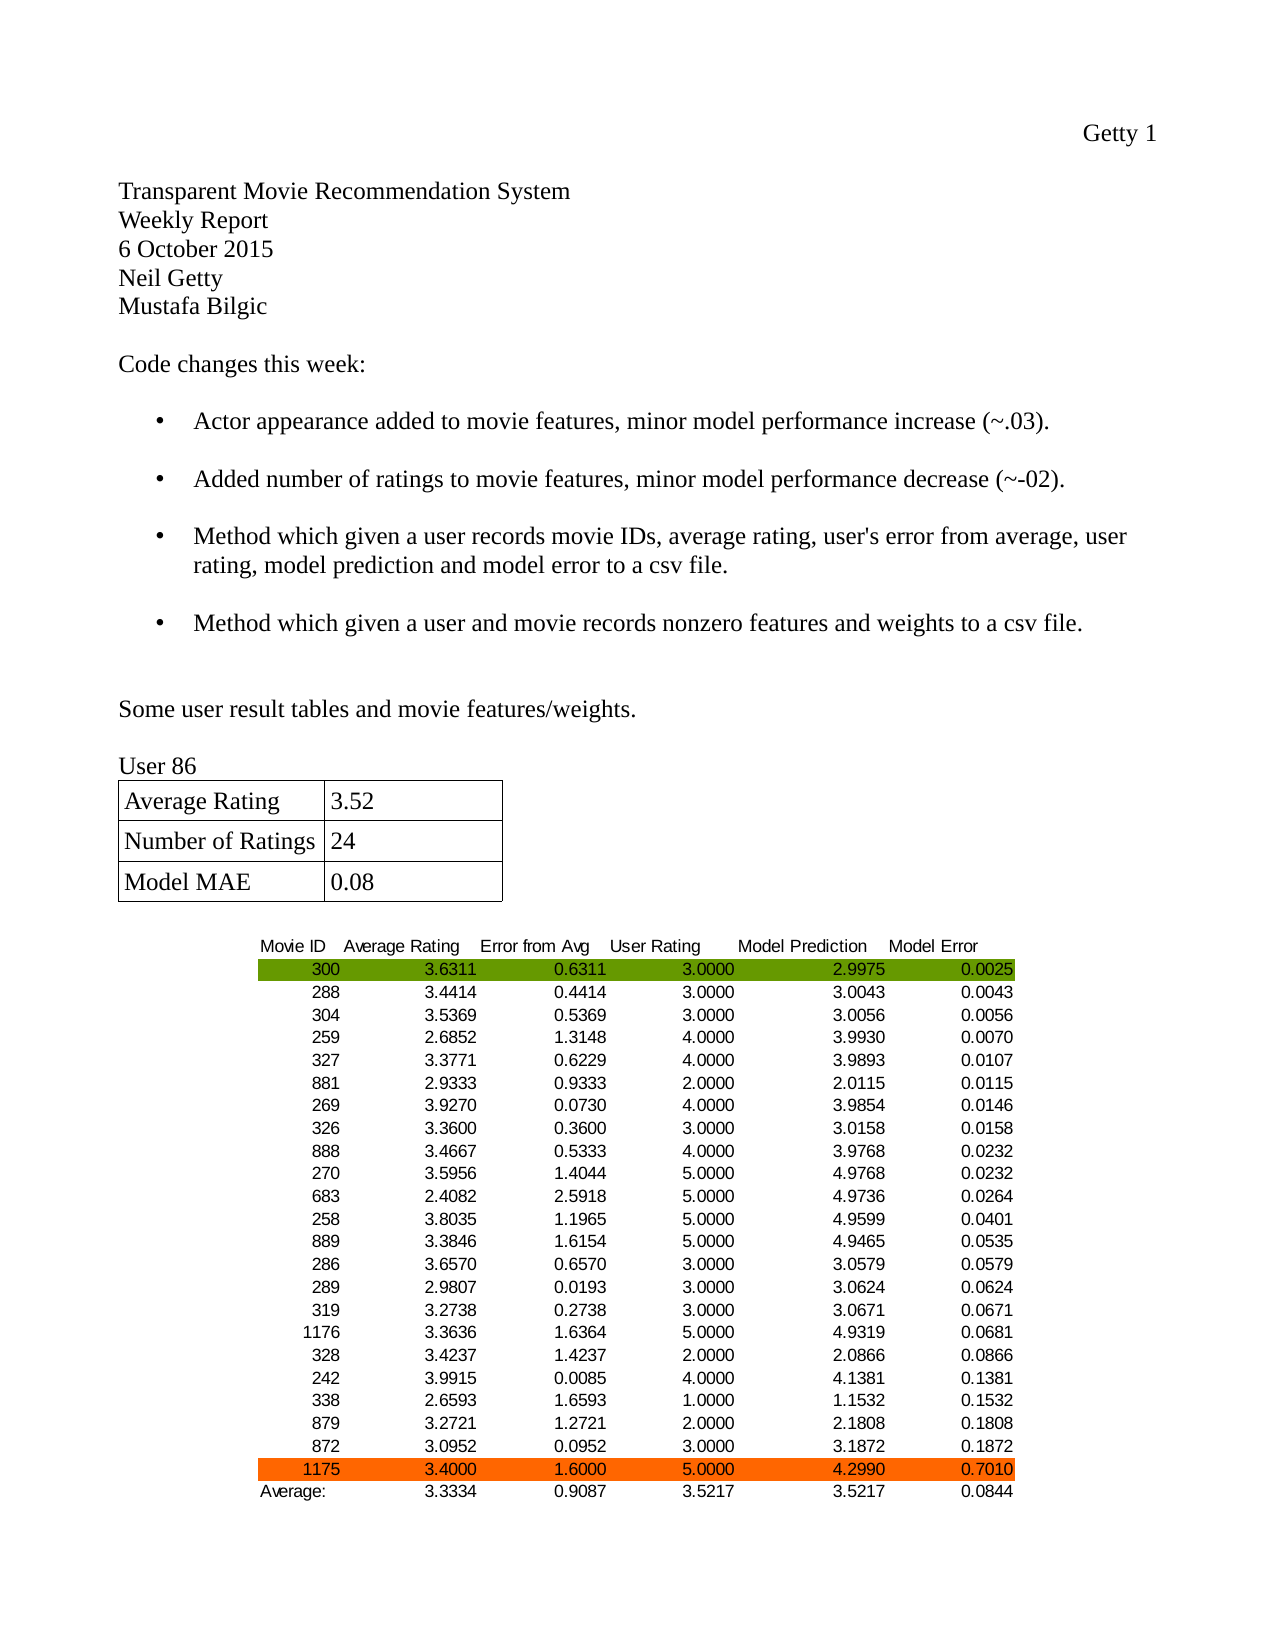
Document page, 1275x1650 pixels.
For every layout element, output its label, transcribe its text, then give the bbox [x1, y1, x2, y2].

table_cell Model MAE [119, 862, 324, 901]
text Some user result tables and movie features/weights. [118, 694, 1157, 723]
table_cell 0.08 [325, 862, 502, 901]
text User 86 [118, 751, 1157, 780]
table_cell Number of Ratings [119, 821, 324, 861]
list Added number of ratings to movie features, minor model performance decrease (~-02). [156, 464, 1157, 493]
list Method which given a user records movie IDs, average rating, user's error from average, user rating, model prediction and model error to a csv file. [156, 521, 1157, 579]
table_header 3.52 [325, 781, 502, 820]
text Mustafa Bilgic [118, 291, 1157, 320]
text Weekly Report [118, 205, 1157, 234]
list Method which given a user and movie records nonzero features and weights to a csv file. [156, 608, 1157, 636]
table_header Average Rating [119, 781, 324, 820]
list Actor appearance added to movie features, minor model performance increase (~.03). [156, 406, 1157, 435]
table_cell 24 [325, 821, 502, 861]
text Neil Getty [118, 263, 1157, 291]
text Transparent Movie Recommendation System [118, 176, 1157, 205]
text 6 October 2015 [118, 234, 1157, 263]
text Code changes this week: [118, 349, 1157, 378]
